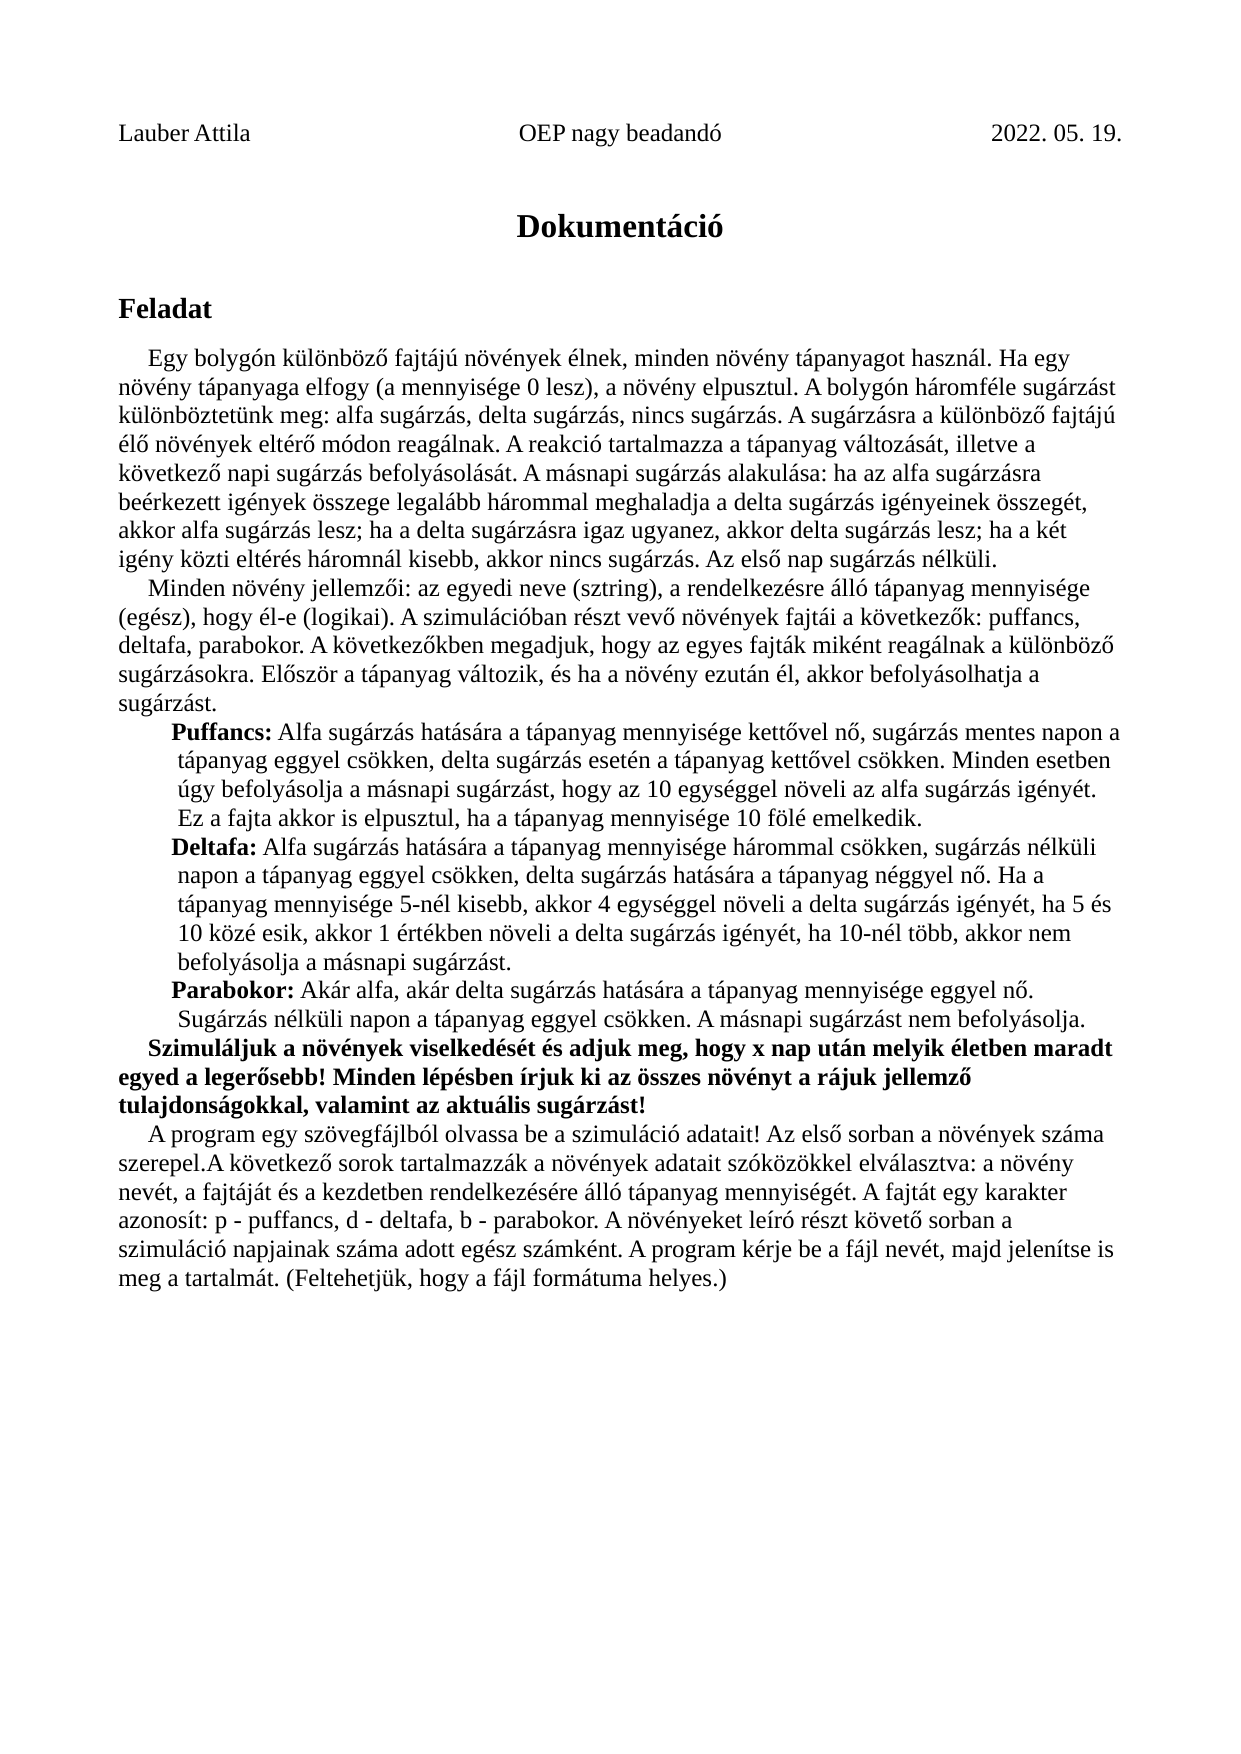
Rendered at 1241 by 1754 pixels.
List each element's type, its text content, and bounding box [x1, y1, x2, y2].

text Feladat [118, 291, 1122, 325]
text Deltafa: Alfa sugárzás hatására a tápanyag mennyisége hárommal csökken, sugárzás nélküli napon a tápanyag eggyel csökken, delta sugárzás hatására a tápanyag néggyel nő. Ha a tápanyag mennyisége 5-nél kisebb, akkor 4 egységgel növeli a delta sugárzás igényét, ha 5 és 10 közé esik, akkor 1 értékben növeli a delta sugárzás igényét, ha 10-nél több, akkor nem befolyásolja a másnapi sugárzást. [171, 832, 1122, 975]
text Puffancs: Alfa sugárzás hatására a tápanyag mennyisége kettővel nő, sugárzás mentes napon a tápanyag eggyel csökken, delta sugárzás esetén a tápanyag kettővel csökken. Minden esetben úgy befolyásolja a másnapi sugárzást, hogy az 10 egységgel növeli az alfa sugárzás igényét. Ez a fajta akkor is elpusztul, ha a tápanyag mennyisége 10 fölé emelkedik. [171, 717, 1122, 832]
text Egy bolygón különböző fajtájú növények élnek, minden növény tápanyagot használ. Ha egy növény tápanyaga elfogy (a mennyisége 0 lesz), a növény elpusztul. A bolygón háromféle sugárzást különböztetünk meg: alfa sugárzás, delta sugárzás, nincs sugárzás. A sugárzásra a különböző fajtájú élő növények eltérő módon reagálnak. A reakció tartalmazza a tápanyag változását, illetve a következő napi sugárzás befolyásolását. A másnapi sugárzás alakulása: ha az alfa sugárzásra beérkezett igények összege legalább hárommal meghaladja a delta sugárzás igényeinek összegét, akkor alfa sugárzás lesz; ha a delta sugárzásra igaz ugyanez, akkor delta sugárzás lesz; ha a két igény közti eltérés háromnál kisebb, akkor nincs sugárzás. Az első nap sugárzás nélküli. [118, 343, 1122, 573]
text Parabokor: Akár alfa, akár delta sugárzás hatására a tápanyag mennyisége eggyel nő. Sugárzás nélküli napon a tápanyag eggyel csökken. A másnapi sugárzást nem befolyásolja. [171, 975, 1122, 1033]
text Dokumentáció [118, 206, 1122, 244]
text A program egy szövegfájlból olvassa be a szimuláció adatait! Az első sorban a növények száma szerepel.A következő sorok tartalmazzák a növények adatait szóközökkel elválasztva: a növény nevét, a fajtáját és a kezdetben rendelkezésére álló tápanyag mennyiségét. A fajtát egy karakter azonosít: p - puffancs, d - deltafa, b - parabokor. A növényeket leíró részt követő sorban a szimuláció napjainak száma adott egész számként. A program kérje be a fájl nevét, majd jelenítse is meg a tartalmát. (Feltehetjük, hogy a fájl formátuma helyes.) [118, 1119, 1122, 1292]
text Minden növény jellemzői: az egyedi neve (sztring), a rendelkezésre álló tápanyag mennyisége (egész), hogy él-e (logikai). A szimulációban részt vevő növények fajtái a következők: puffancs, deltafa, parabokor. A következőkben megadjuk, hogy az egyes fajták miként reagálnak a különböző sugárzásokra. Először a tápanyag változik, és ha a növény ezután él, akkor befolyásolhatja a sugárzást. [118, 573, 1122, 717]
text Szimuláljuk a növények viselkedését és adjuk meg, hogy x nap után melyik életben maradt egyed a legerősebb! Minden lépésben írjuk ki az összes növényt a rájuk jellemző tulajdonságokkal, valamint az aktuális sugárzást! [118, 1033, 1122, 1119]
